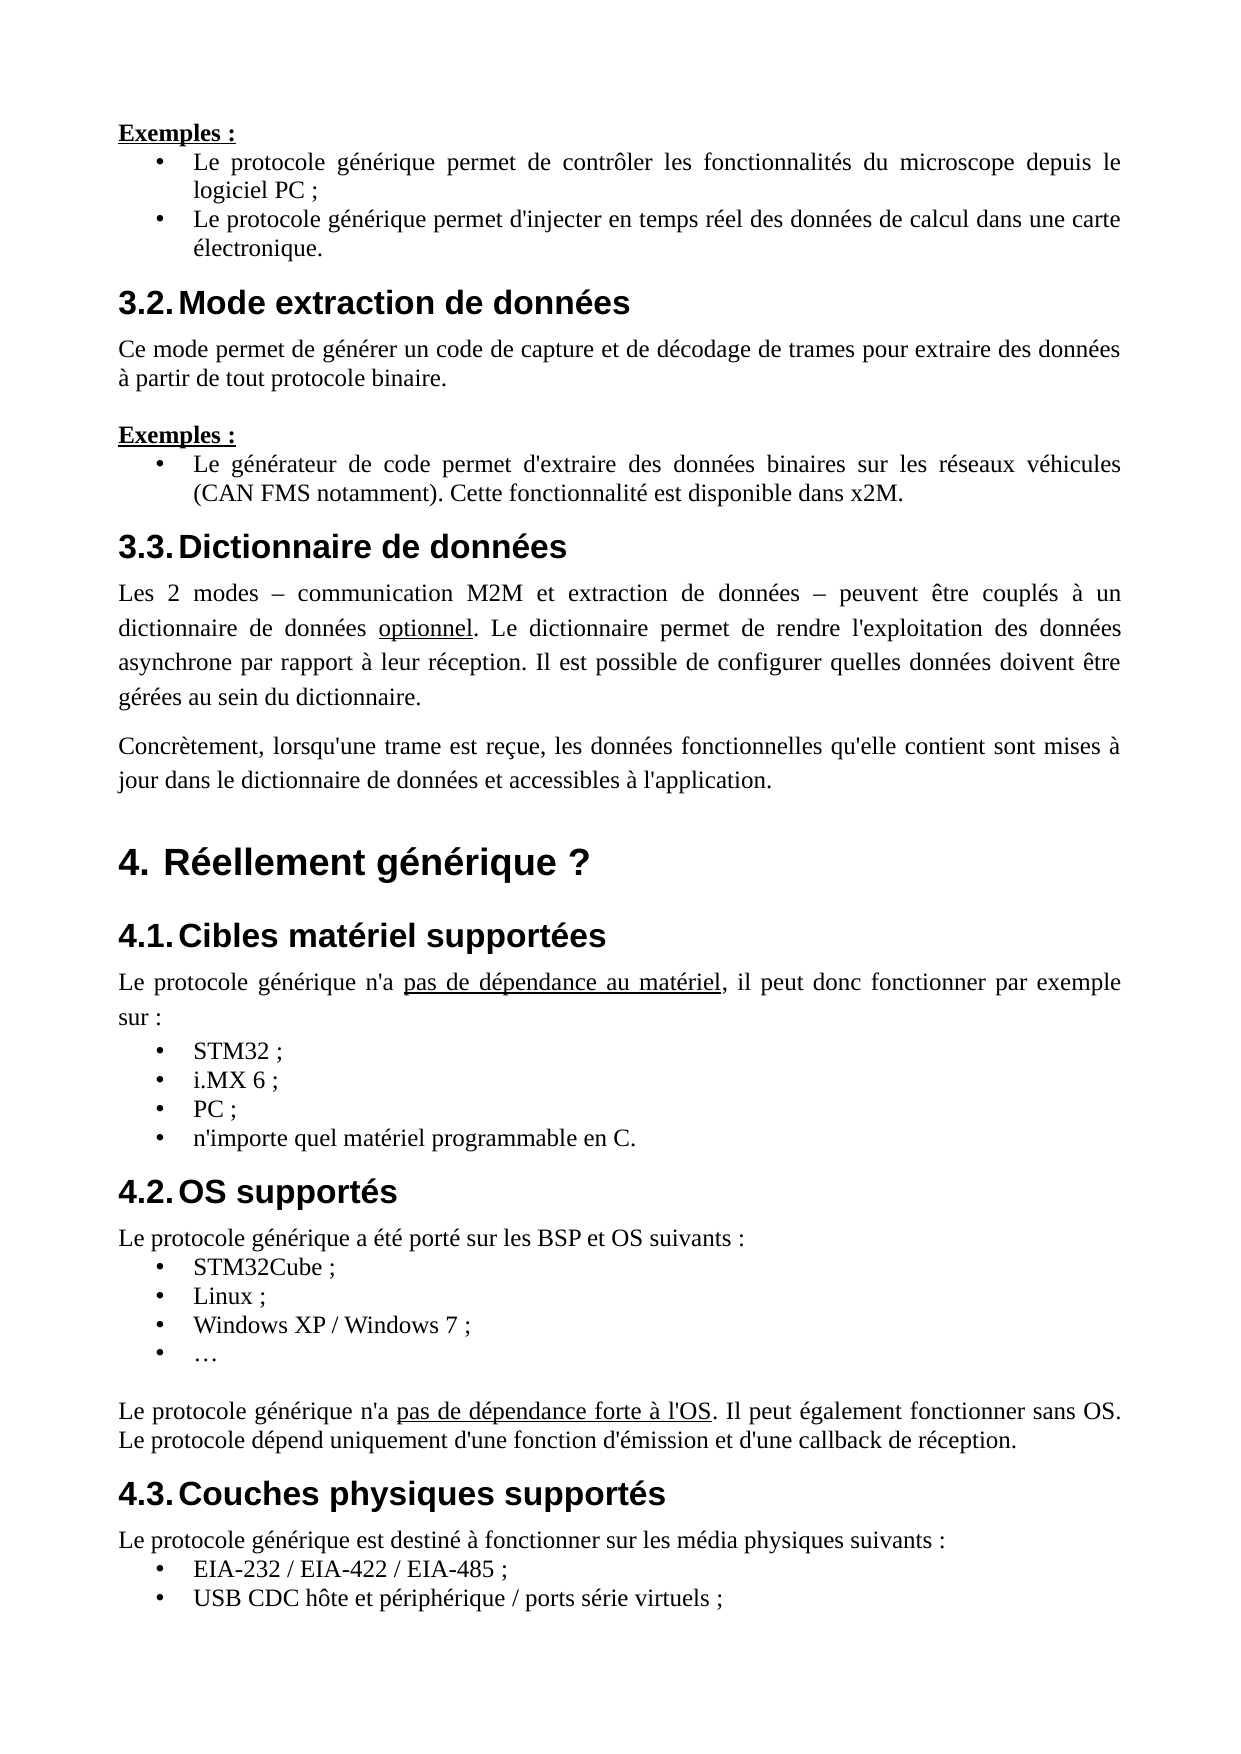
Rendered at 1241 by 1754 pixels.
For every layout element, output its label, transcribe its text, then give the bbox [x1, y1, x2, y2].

list Le protocole générique permet de contrôler les fonctionnalités du microscope depuis le logiciel PC ; [156, 147, 1122, 204]
list Windows XP / Windows 7 ; [156, 1310, 1122, 1338]
text Exemples : [118, 118, 1122, 147]
text Le protocole générique n'a pas de dépendance forte à l'OS. Il peut également fonctionner sans OS. Le protocole dépend uniquement d'une fonction d'émission et d'une callback de réception. [118, 1396, 1122, 1453]
list STM32Cube ; [156, 1252, 1122, 1281]
list USB CDC hôte et périphérique / ports série virtuels ; [156, 1583, 1122, 1612]
list EIA-232 / EIA-422 / EIA-485 ; [156, 1554, 1122, 1583]
list Le protocole générique permet d'injecter en temps réel des données de calcul dans une carte électronique. [156, 204, 1122, 262]
subtitle Mode extraction de données [118, 283, 1122, 321]
text Concrètement, lorsqu'une trame est reçue, les données fonctionnelles qu'elle contient sont mises à jour dans le dictionnaire de données et accessibles à l'application. [118, 731, 1122, 794]
text Les 2 modes – communication M2M et extraction de données – peuvent être couplés à un dictionnaire de données optionnel. Le dictionnaire permet de rendre l'exploitation des données asynchrone par rapport à leur réception. Il est possible de configurer quelles données doivent être gérées au sein du dictionnaire. [118, 578, 1122, 711]
subtitle Couches physiques supportés [118, 1474, 1122, 1513]
text Le protocole générique a été porté sur les BSP et OS suivants : [118, 1223, 1122, 1252]
list Linux ; [156, 1281, 1122, 1310]
list STM32 ; [156, 1036, 1122, 1065]
subtitle Réellement générique ? [118, 839, 1122, 883]
text Exemples : [118, 420, 1122, 449]
list i.MX 6 ; [156, 1065, 1122, 1094]
list Le générateur de code permet d'extraire des données binaires sur les réseaux véhicules (CAN FMS notamment). Cette fonctionnalité est disponible dans x2M. [156, 449, 1122, 506]
list n'importe quel matériel programmable en C. [156, 1123, 1122, 1151]
list PC ; [156, 1094, 1122, 1123]
subtitle Dictionnaire de données [118, 527, 1122, 566]
text Le protocole générique est destiné à fonctionner sur les média physiques suivants : [118, 1525, 1122, 1554]
text Ce mode permet de générer un code de capture et de décodage de trames pour extraire des données à partir de tout protocole binaire. [118, 334, 1122, 391]
text Le protocole générique n'a pas de dépendance au matériel, il peut donc fonctionner par exemple sur : [118, 967, 1122, 1031]
subtitle OS supportés [118, 1172, 1122, 1211]
list … [156, 1338, 1122, 1367]
subtitle Cibles matériel supportées [118, 916, 1122, 955]
